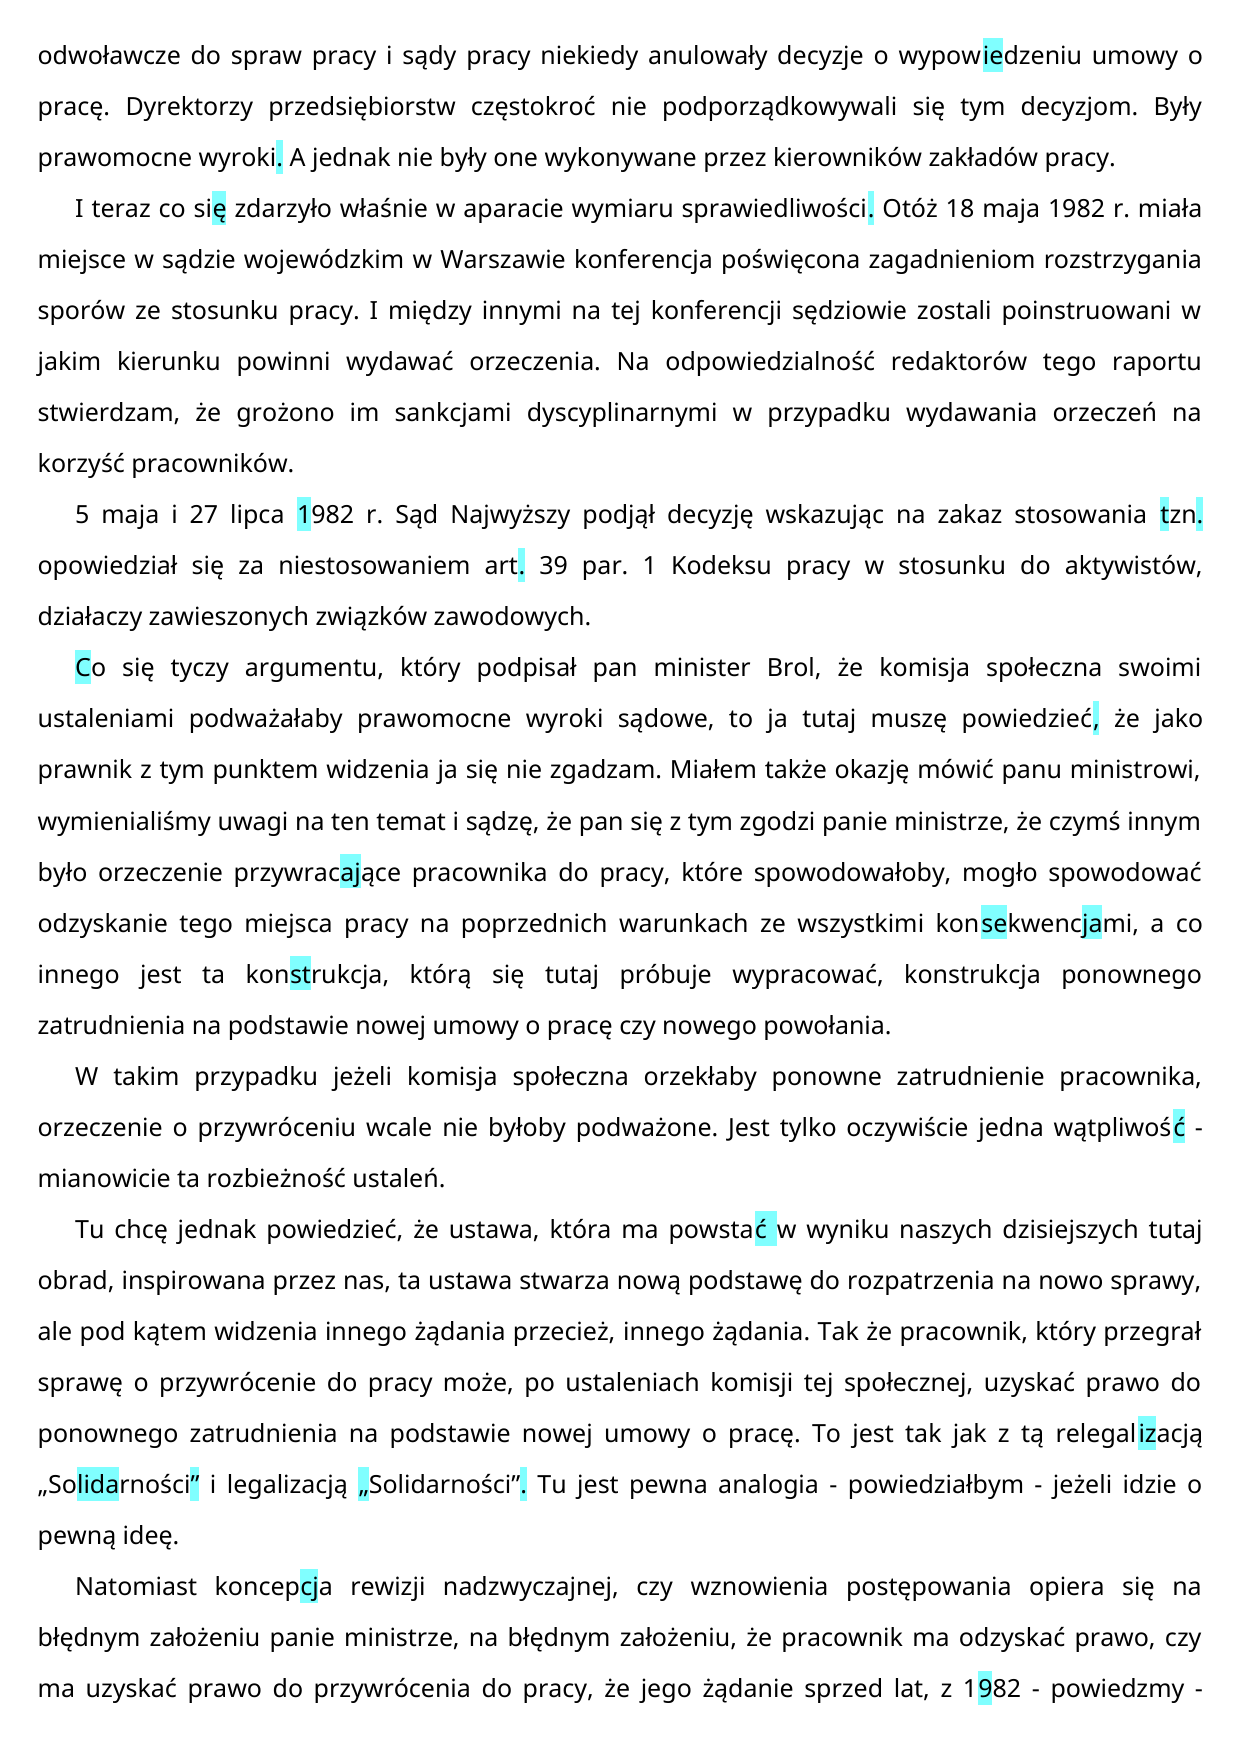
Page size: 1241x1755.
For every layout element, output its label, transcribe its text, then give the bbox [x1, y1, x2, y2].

text I teraz co się zdarzyło właśnie w aparacie wymiaru sprawiedliwości. Otóż 18 maja 1982 r. miała miejsce w sądzie wojewódzkim w Warszawie konferencja poświęcona zagadnieniom rozstrzygania sporów ze stosunku pracy. I między innymi na tej konferencji sędziowie zostali poinstruowani w jakim kierunku powinni wydawać orzeczenia. Na odpowiedzialność redaktorów tego raportu stwierdzam, że grożono im sankcjami dyscyplinarnymi w przypadku wydawania orzeczeń na korzyść pracowników. [37, 191, 1203, 480]
text odwoławcze do spraw pracy i sądy pracy niekiedy anulowały decyzje o wypowiedzeniu umowy o pracę. Dyrektorzy przedsiębiorstw częstokroć nie podporządkowywali się tym decyzjom. Były prawomocne wyroki. A jednak nie były one wykonywane przez kierowników zakładów pracy. [37, 37, 1203, 174]
text Co się tyczy argumentu, który podpisał pan minister Brol, że komisja społeczna swoimi ustaleniami podważałaby prawomocne wyroki sądowe, to ja tutaj muszę powiedzieć, że jako prawnik z tym punktem widzenia ja się nie zgadzam. Miałem także okazję mówić panu ministrowi, wymienialiśmy uwagi na ten temat i sądzę, że pan się z tym zgodzi panie ministrze, że czymś innym było orzeczenie przywracające pracownika do pracy, które spowodowałoby, mogło spowodować odzyskanie tego miejsca pracy na poprzednich warunkach ze wszystkimi konsekwencjami, a co innego jest ta konstrukcja, którą się tutaj próbuje wypracować, konstrukcja ponownego zatrudnienia na podstawie nowej umowy o pracę czy nowego powołania. [37, 650, 1203, 1041]
text Natomiast koncepcja rewizji nadzwyczajnej, czy wznowienia postępowania opiera się na błędnym założeniu panie ministrze, na błędnym założeniu, że pracownik ma odzyskać prawo, czy ma uzyskać prawo do przywrócenia do pracy, że jego żądanie sprzed lat, z 1982 - powiedzmy [37, 1569, 1203, 1705]
text Tu chcę jednak powiedzieć, że ustawa, która ma powstać w wyniku naszych dzisiejszych tutaj obrad, inspirowana przez nas, ta ustawa stwarza nową podstawę do rozpatrzenia na nowo sprawy, ale pod kątem widzenia innego żądania przecież, innego żądania. Tak że pracownik, który przegrał sprawę o przywrócenie do pracy może, po ustaleniach komisji tej społecznej, uzyskać prawo do ponownego zatrudnienia na podstawie nowej umowy o pracę. To jest tak jak z tą relegalizacją „Solidarności” i legalizacją „Solidarności”. Tu jest pewna analogia - powiedziałbym - jeżeli idzie o pewną ideę. [37, 1211, 1203, 1552]
text 5 maja i 27 lipca 1982 r. Sąd Najwyższy podjął decyzję wskazując na zakaz stosowania tzn. opowiedział się za niestosowaniem art. 39 par. 1 Kodeksu pracy w stosunku do aktywistów, działaczy zawieszonych związków zawodowych. [37, 497, 1203, 633]
text W takim przypadku jeżeli komisja społeczna orzekłaby ponowne zatrudnienie pracownika, orzeczenie o przywróceniu wcale nie byłoby podważone. Jest tylko oczywiście jedna wątpliwość - mianowicie ta rozbieżność ustaleń. [37, 1058, 1203, 1194]
